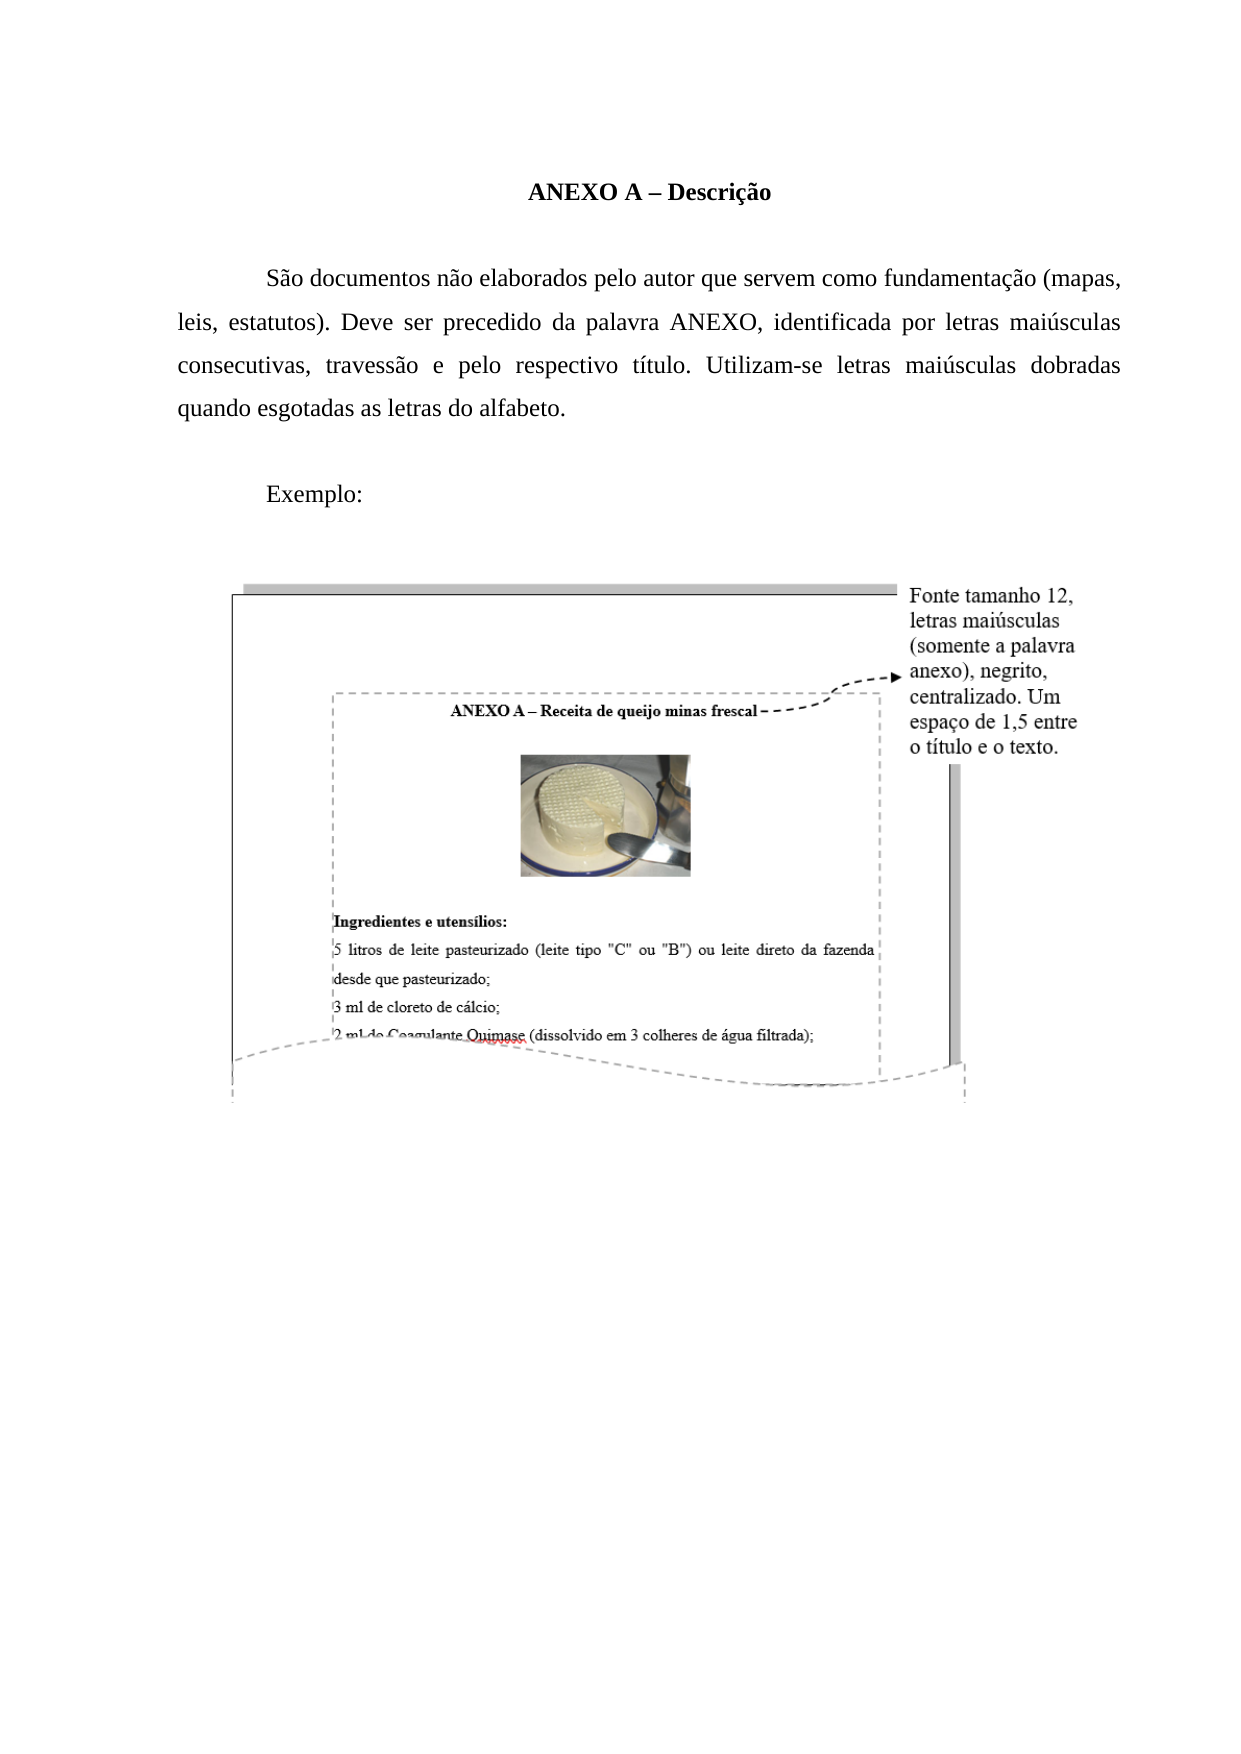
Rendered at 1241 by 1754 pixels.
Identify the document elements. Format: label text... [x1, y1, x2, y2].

text São documentos não elaborados pelo autor que servem como fundamentação (mapas, leis, estatutos). Deve ser precedido da palavra ANEXO, identificada por letras maiúsculas consecutivas, travessão e pelo respectivo título. Utilizam-se letras maiúsculas dobradas quando esgotadas as letras do alfabeto. [177, 263, 1122, 422]
text Exemplo: [177, 479, 1122, 508]
subtitle ANEXO A – Descrição [177, 177, 1122, 206]
